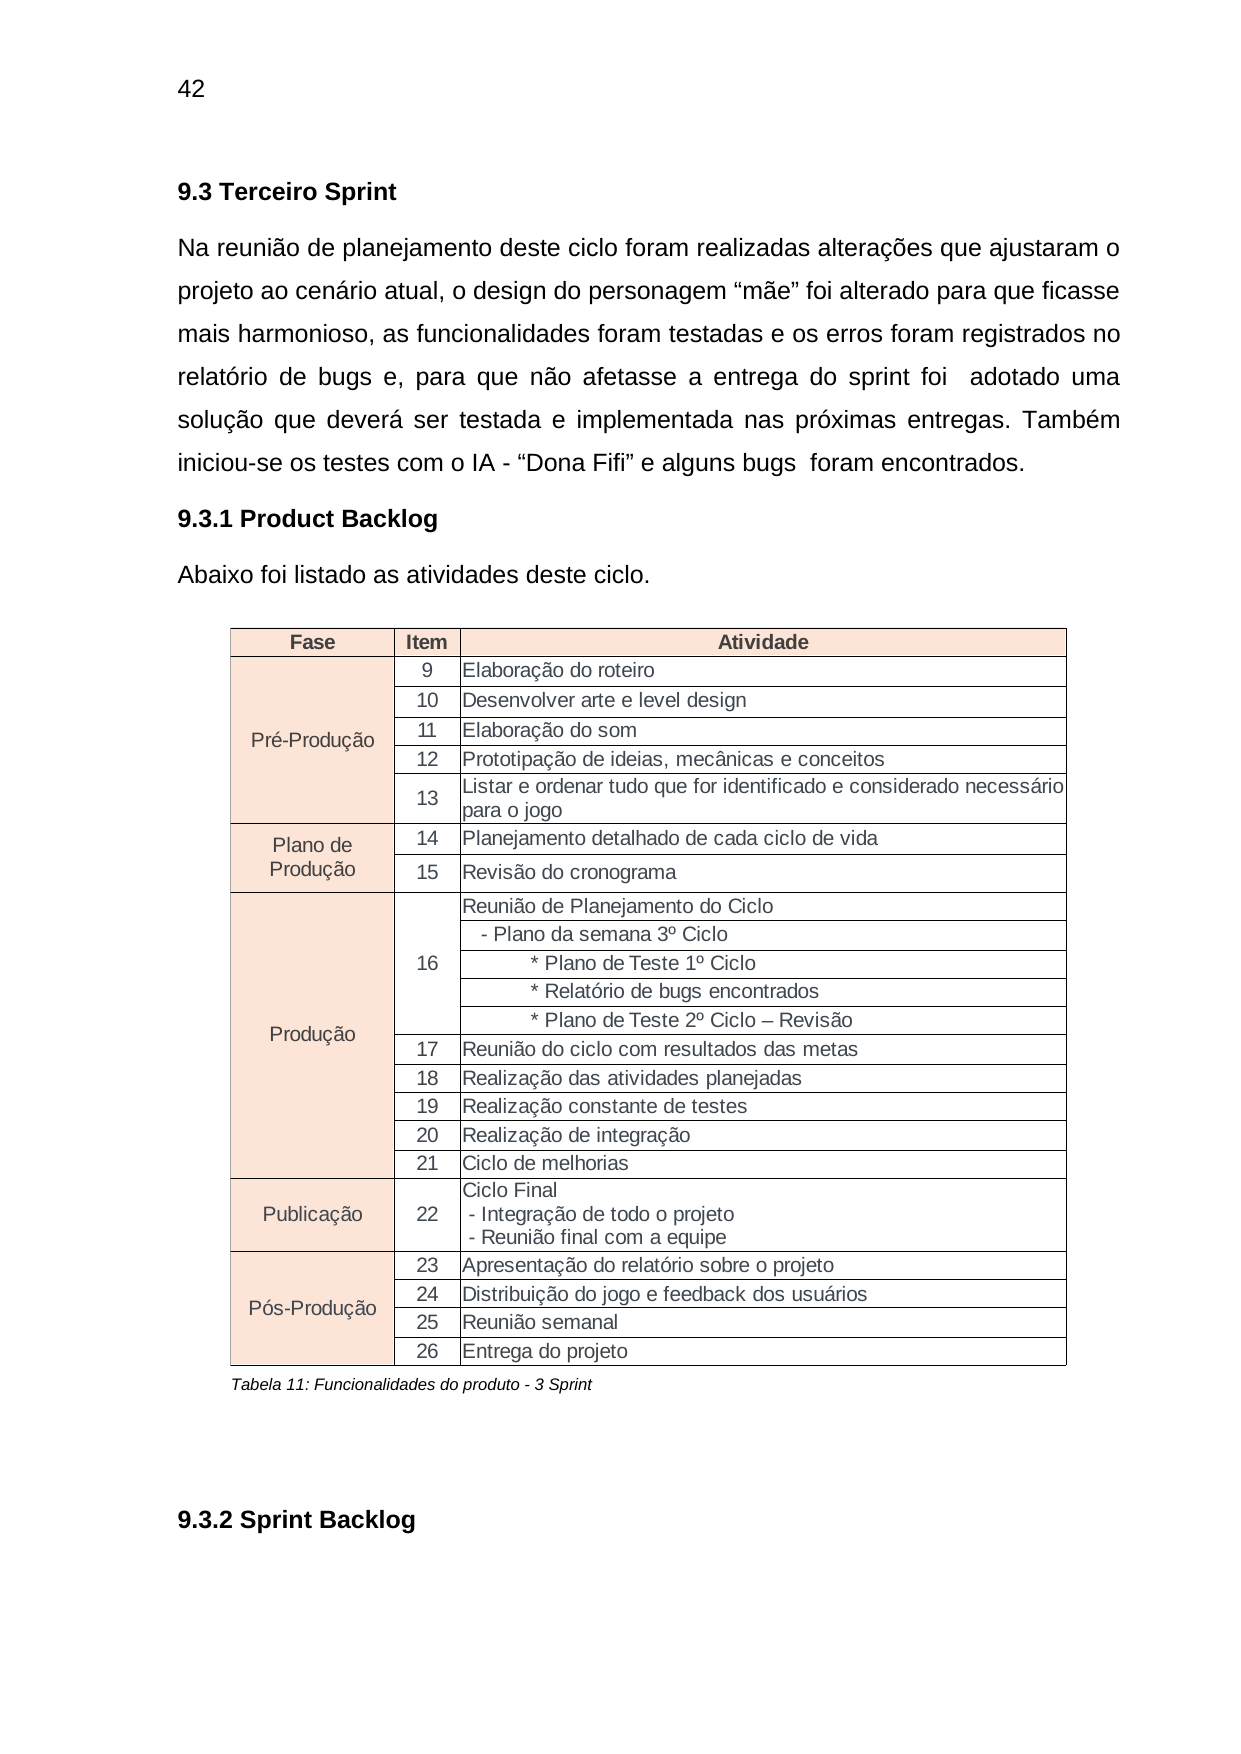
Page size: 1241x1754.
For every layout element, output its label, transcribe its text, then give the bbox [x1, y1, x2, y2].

subtitle 9.3 Terceiro Sprint [177, 177, 1122, 206]
text Tabela 11: Funcionalidades do produto - 3 Sprint [231, 628, 1069, 1393]
text Na reunião de planejamento deste ciclo foram realizadas alterações que ajustaram o projeto ao cenário atual, o design do personagem “mãe” foi alterado para que ficasse mais harmonioso, as funcionalidades foram testadas e os erros foram registrados no relatório de bugs e, para que não afetasse a entrega do sprint foi adotado uma solução que deverá ser testada e implementada nas próximas entregas. Também iniciou-se os testes com o IA - “Dona Fifi” e alguns bugs foram encontrados. [177, 233, 1122, 477]
subtitle 9.3.1 Product Backlog [177, 504, 1122, 533]
subtitle 9.3.2 Sprint Backlog [177, 1505, 1122, 1534]
text Abaixo foi listado as atividades deste ciclo. [177, 560, 1122, 588]
